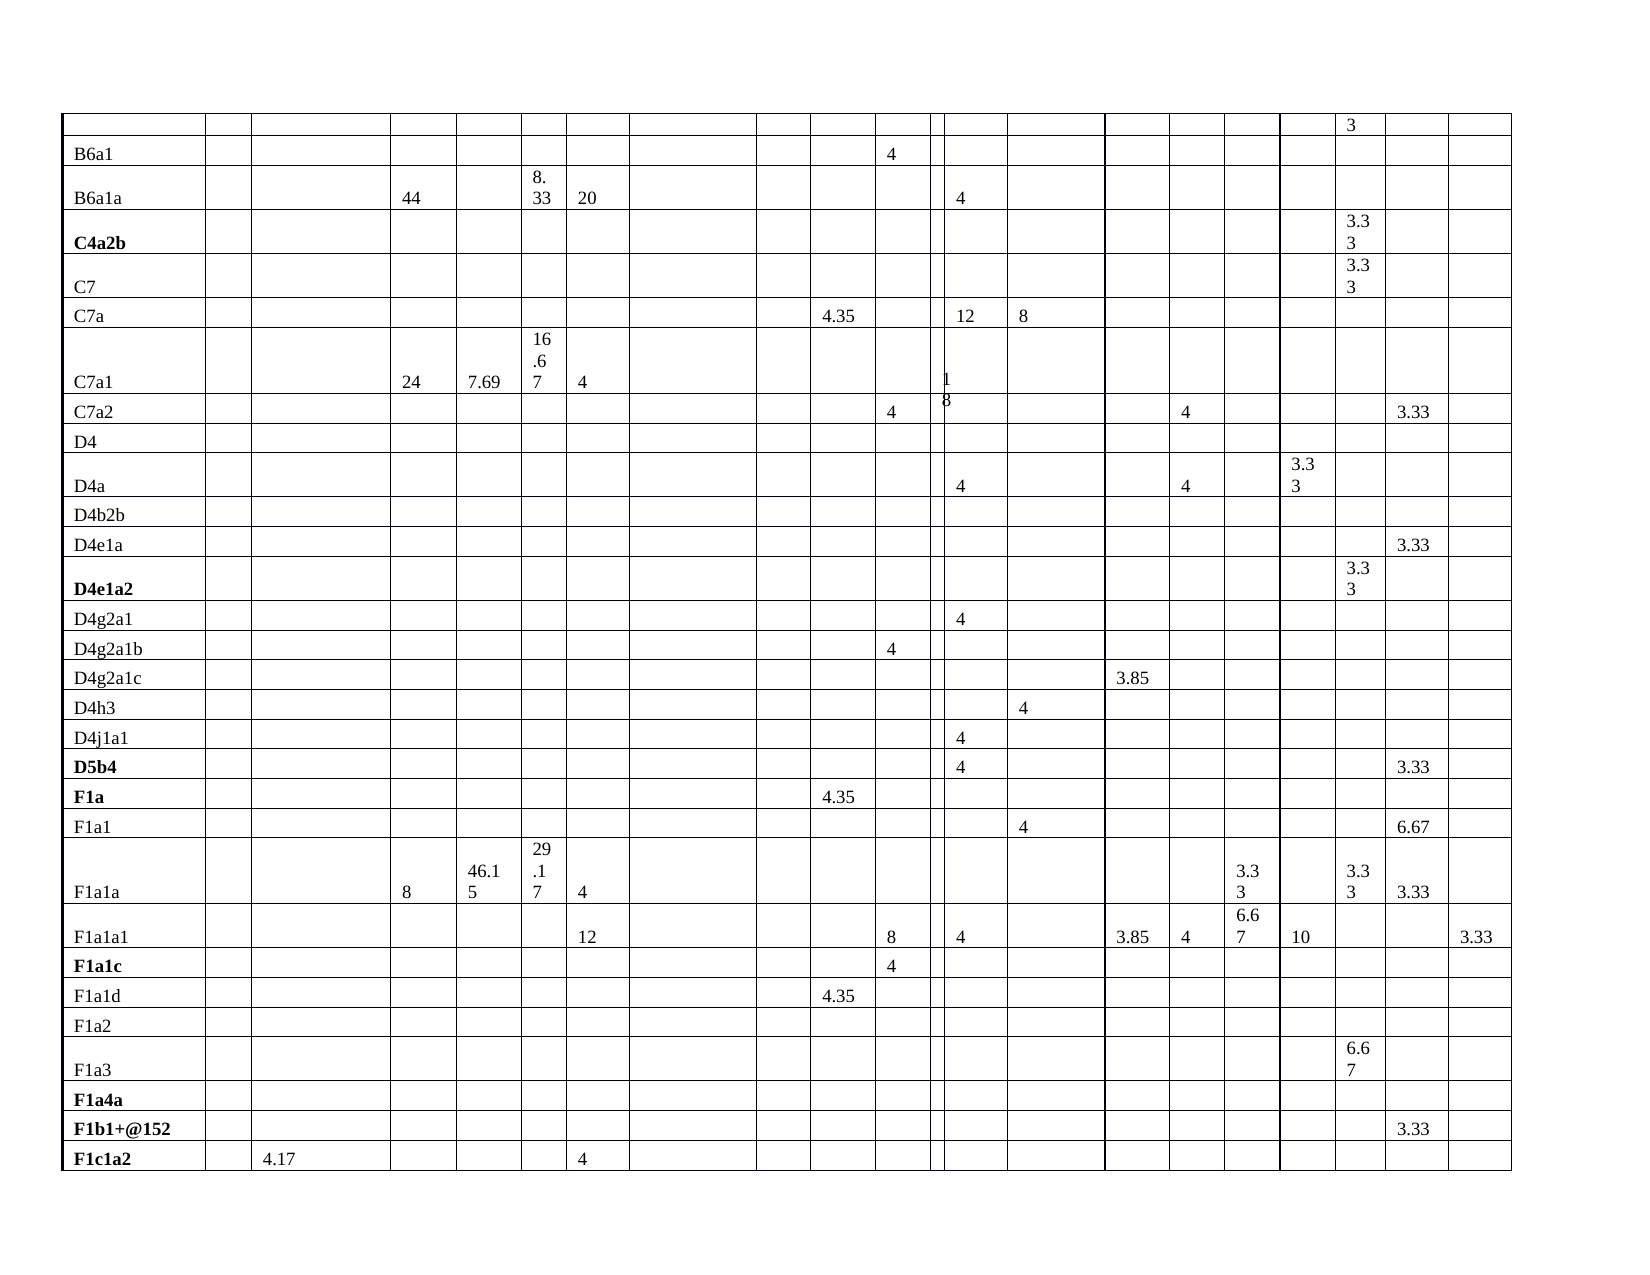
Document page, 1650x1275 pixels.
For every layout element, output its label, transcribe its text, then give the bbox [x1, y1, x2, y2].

table_cell [457, 948, 521, 977]
table_cell [931, 749, 944, 778]
table_cell [1225, 1008, 1279, 1036]
table_cell [1336, 136, 1385, 165]
table_cell [391, 557, 456, 600]
table_cell [876, 720, 930, 748]
table_cell [206, 1037, 251, 1080]
table_cell [1449, 254, 1511, 297]
table_cell [1386, 557, 1448, 600]
table_cell [876, 690, 930, 718]
table_cell 3.33 [1336, 838, 1385, 903]
table_cell [1170, 660, 1224, 689]
table_cell [876, 328, 930, 393]
table_cell [1386, 904, 1448, 947]
table_cell [206, 690, 251, 718]
table_cell [630, 601, 756, 629]
table_cell [876, 424, 930, 452]
table_cell [811, 1141, 875, 1169]
table_cell [1225, 114, 1279, 135]
table_cell [1106, 328, 1169, 393]
table_cell [1170, 557, 1224, 600]
table_cell 4.35 [811, 978, 875, 1007]
table_cell [391, 631, 456, 659]
table_cell [391, 749, 456, 778]
table_cell [391, 1111, 456, 1140]
table_cell [522, 631, 566, 659]
table_cell [876, 809, 930, 837]
table_cell [206, 1141, 251, 1169]
table_cell [630, 136, 756, 165]
table_cell [64, 114, 205, 135]
table_cell [252, 749, 390, 778]
table_cell [630, 1141, 756, 1169]
table_cell [1170, 497, 1224, 526]
table_cell [1386, 328, 1448, 393]
table_cell [1106, 1081, 1169, 1110]
table_cell [252, 904, 390, 947]
table_cell 6.67 [1386, 809, 1448, 837]
table_cell [945, 1037, 1007, 1080]
table_cell [457, 1081, 521, 1110]
table_cell [567, 424, 629, 452]
table_cell D4j1a1 [64, 720, 205, 748]
table_cell [1170, 720, 1224, 748]
table_cell [391, 114, 456, 135]
table_cell [811, 114, 875, 135]
table_cell [876, 557, 930, 600]
table_cell 4.35 [811, 298, 875, 327]
table_cell [1449, 779, 1511, 808]
table_cell [876, 254, 930, 297]
table_cell [252, 557, 390, 600]
table_cell [206, 1081, 251, 1110]
table_cell 4 [945, 166, 1007, 209]
table_cell [1008, 948, 1104, 977]
table_cell [630, 720, 756, 748]
table_cell [1008, 394, 1104, 422]
table_cell [206, 779, 251, 808]
table_cell 20 [567, 166, 629, 209]
table_cell [931, 904, 944, 947]
table_cell [391, 779, 456, 808]
table_cell [757, 424, 810, 452]
table_cell [811, 838, 875, 903]
table_cell C7a1 [64, 328, 205, 393]
table_cell [567, 527, 629, 556]
table_cell [1008, 557, 1104, 600]
table_cell [945, 690, 1007, 718]
table_cell [1281, 557, 1335, 600]
table_cell [1336, 948, 1385, 977]
table_cell 4 [1170, 453, 1224, 496]
table_cell F1a1d [64, 978, 205, 1007]
table_cell 3.85 [1106, 904, 1169, 947]
table_cell [811, 394, 875, 422]
table_cell [630, 948, 756, 977]
table_cell [757, 328, 810, 393]
table_cell [1170, 210, 1224, 253]
table_cell [567, 497, 629, 526]
table_cell [757, 978, 810, 1007]
table_cell D4e1a [64, 527, 205, 556]
table_cell [1336, 904, 1385, 947]
table_cell [931, 838, 944, 903]
table_cell [811, 210, 875, 253]
table_cell [206, 136, 251, 165]
table_cell 4 [876, 948, 930, 977]
table_cell [945, 1081, 1007, 1110]
table_cell [1449, 1008, 1511, 1036]
table_cell [1008, 166, 1104, 209]
table_cell [1336, 328, 1385, 393]
table_cell [522, 1081, 566, 1110]
table_cell [876, 1008, 930, 1036]
table_cell [757, 904, 810, 947]
table_cell [206, 114, 251, 135]
table_cell [757, 1008, 810, 1036]
table_cell [1106, 394, 1169, 422]
table_cell [630, 394, 756, 422]
table_cell [876, 749, 930, 778]
table_cell [1336, 631, 1385, 659]
table_cell [567, 210, 629, 253]
table_cell C7a2 [64, 394, 205, 422]
table_cell 3.33 [1386, 394, 1448, 422]
table_cell [811, 1037, 875, 1080]
table_cell [630, 1037, 756, 1080]
table_cell [931, 497, 944, 526]
table_cell [1170, 1008, 1224, 1036]
table_cell [567, 453, 629, 496]
table_cell [1225, 601, 1279, 629]
table_cell [931, 1037, 944, 1080]
table_cell [206, 166, 251, 209]
table_cell [630, 497, 756, 526]
table_cell 8 [1008, 298, 1104, 327]
table_cell [1225, 557, 1279, 600]
table_cell [757, 114, 810, 135]
table_cell D4e1a2 [64, 557, 205, 600]
table_cell [1170, 527, 1224, 556]
table_cell [522, 424, 566, 452]
table_cell [1336, 749, 1385, 778]
table_cell [206, 904, 251, 947]
table_cell [630, 904, 756, 947]
table_cell [1386, 114, 1448, 135]
table_cell [391, 527, 456, 556]
table_cell [1225, 136, 1279, 165]
table_cell [876, 1141, 930, 1169]
table_cell [876, 779, 930, 808]
table_cell 6.67 [1225, 904, 1279, 947]
table_cell [931, 254, 944, 297]
table_cell [931, 1141, 944, 1169]
table_cell [1225, 948, 1279, 977]
table_cell [1106, 720, 1169, 748]
table_cell [391, 690, 456, 718]
table_cell [757, 809, 810, 837]
table_cell [757, 838, 810, 903]
table_cell [1225, 497, 1279, 526]
table_cell 3 [1336, 114, 1385, 135]
table_cell [1170, 166, 1224, 209]
table_cell [1106, 298, 1169, 327]
table_cell [567, 557, 629, 600]
table_cell [1225, 779, 1279, 808]
table_cell [1386, 1037, 1448, 1080]
table_cell [1106, 948, 1169, 977]
table_cell [206, 210, 251, 253]
table_cell [1386, 978, 1448, 1007]
table_cell [811, 453, 875, 496]
table_cell [252, 210, 390, 253]
table_cell [391, 210, 456, 253]
table_cell [457, 298, 521, 327]
table_cell [811, 527, 875, 556]
table_cell [1008, 749, 1104, 778]
table_cell [1281, 1081, 1335, 1110]
table_cell [1449, 328, 1511, 393]
table_cell [522, 660, 566, 689]
table_cell 4 [1008, 809, 1104, 837]
table_cell [931, 1111, 944, 1140]
table_cell [457, 720, 521, 748]
table_cell [1106, 749, 1169, 778]
table_cell [522, 749, 566, 778]
table_cell [457, 660, 521, 689]
table_cell [206, 978, 251, 1007]
table_cell [1225, 978, 1279, 1007]
table_cell [757, 690, 810, 718]
table_cell [522, 114, 566, 135]
table_cell F1a1c [64, 948, 205, 977]
table_cell F1a [64, 779, 205, 808]
table_cell [1386, 1141, 1448, 1169]
table_cell [630, 690, 756, 718]
table_cell [1008, 1141, 1104, 1169]
table_cell [931, 601, 944, 629]
table_cell [252, 254, 390, 297]
table_cell [206, 497, 251, 526]
table_cell [567, 720, 629, 748]
table_cell [1170, 749, 1224, 778]
table_cell [931, 114, 944, 135]
table_cell 8 [391, 838, 456, 903]
table_cell C7a [64, 298, 205, 327]
table_cell 24 [391, 328, 456, 393]
table_cell [252, 136, 390, 165]
table_cell [457, 779, 521, 808]
table_cell [391, 1037, 456, 1080]
table_cell [522, 601, 566, 629]
table_cell [1170, 978, 1224, 1007]
table_cell [1225, 690, 1279, 718]
table_cell [1336, 424, 1385, 452]
table_cell [1449, 631, 1511, 659]
table_cell [567, 254, 629, 297]
table_cell [457, 690, 521, 718]
table_cell [945, 394, 1007, 422]
table_cell [391, 1008, 456, 1036]
table_cell [945, 838, 1007, 903]
table_cell [945, 254, 1007, 297]
table_cell [1106, 254, 1169, 297]
table_cell [522, 690, 566, 718]
table_cell [567, 779, 629, 808]
table_cell [1386, 1008, 1448, 1036]
table_cell [206, 453, 251, 496]
table_cell [457, 394, 521, 422]
table_cell [1336, 720, 1385, 748]
table_cell [1281, 601, 1335, 629]
table_cell 4 [945, 453, 1007, 496]
table_cell [1281, 394, 1335, 422]
table_cell [931, 948, 944, 977]
table_cell [1225, 210, 1279, 253]
table_cell [876, 527, 930, 556]
table_cell [1106, 210, 1169, 253]
table_cell 4.17 [252, 1141, 390, 1169]
table_cell [1106, 557, 1169, 600]
table_cell [206, 749, 251, 778]
table_cell [522, 904, 566, 947]
table_cell [945, 210, 1007, 253]
table_cell 6.67 [1336, 1037, 1385, 1080]
table_cell [457, 904, 521, 947]
table_cell [630, 114, 756, 135]
table_cell [931, 557, 944, 600]
table_cell [630, 424, 756, 452]
table_cell [931, 394, 944, 422]
table_cell [1008, 720, 1104, 748]
table_cell [1225, 453, 1279, 496]
table_cell [1281, 978, 1335, 1007]
table_cell [1170, 114, 1224, 135]
table_cell [945, 424, 1007, 452]
table_cell [811, 497, 875, 526]
table_cell [811, 948, 875, 977]
table_cell [1106, 453, 1169, 496]
table_cell [457, 210, 521, 253]
table_cell [1336, 1141, 1385, 1169]
table_cell [1449, 1111, 1511, 1140]
table_cell [1281, 838, 1335, 903]
table_cell D4h3 [64, 690, 205, 718]
table_cell [1225, 394, 1279, 422]
table_cell [757, 298, 810, 327]
table_cell [1449, 809, 1511, 837]
table_cell [931, 210, 944, 253]
table_cell [1170, 779, 1224, 808]
table_cell [1106, 527, 1169, 556]
table_cell 3.33 [1386, 838, 1448, 903]
table_cell [1281, 631, 1335, 659]
table_cell [757, 1081, 810, 1110]
table_cell F1b1+@152 [64, 1111, 205, 1140]
table_cell [811, 136, 875, 165]
table_cell [567, 1081, 629, 1110]
table_cell [931, 453, 944, 496]
table_cell [945, 1141, 1007, 1169]
table_cell [1008, 424, 1104, 452]
table_cell [1336, 453, 1385, 496]
table_cell [1170, 838, 1224, 903]
table_cell [206, 948, 251, 977]
table_cell [567, 136, 629, 165]
table_cell [567, 978, 629, 1007]
table_cell [931, 1081, 944, 1110]
table_cell [457, 1141, 521, 1169]
table_cell [1008, 1008, 1104, 1036]
table_cell [1449, 136, 1511, 165]
table_cell [567, 1111, 629, 1140]
table_cell 46.15 [457, 838, 521, 903]
table_cell [252, 948, 390, 977]
table_cell [1336, 298, 1385, 327]
table_cell [206, 1008, 251, 1036]
table_cell 12 [567, 904, 629, 947]
table_cell [1449, 1141, 1511, 1169]
table_cell [811, 1111, 875, 1140]
table_cell [1106, 690, 1169, 718]
table_cell [757, 779, 810, 808]
table_cell [522, 1141, 566, 1169]
table_cell [567, 601, 629, 629]
table_cell [567, 690, 629, 718]
table_cell [206, 1111, 251, 1140]
table_cell [1449, 1037, 1511, 1080]
table_cell [522, 210, 566, 253]
table_cell D4g2a1c [64, 660, 205, 689]
table_cell [1170, 1141, 1224, 1169]
table_cell [811, 1008, 875, 1036]
table_cell [630, 298, 756, 327]
table_cell [567, 749, 629, 778]
table_cell C4a2b [64, 210, 205, 253]
table_cell [757, 527, 810, 556]
table_cell [1449, 720, 1511, 748]
table_cell [945, 557, 1007, 600]
table_cell [1225, 254, 1279, 297]
table_cell [457, 749, 521, 778]
table_cell [457, 1037, 521, 1080]
table_cell [811, 631, 875, 659]
table_cell [931, 660, 944, 689]
table_cell [1008, 497, 1104, 526]
table_cell [457, 136, 521, 165]
table_cell [457, 254, 521, 297]
table_cell [811, 424, 875, 452]
table_cell [522, 254, 566, 297]
table_cell [1170, 1081, 1224, 1110]
table_cell [1281, 527, 1335, 556]
table_cell [757, 557, 810, 600]
table_cell [252, 166, 390, 209]
table_cell [931, 527, 944, 556]
table_cell [1106, 114, 1169, 135]
table_cell [1336, 394, 1385, 422]
table_cell [931, 690, 944, 718]
table_cell [1225, 1111, 1279, 1140]
table_cell [1281, 809, 1335, 837]
table_cell [757, 660, 810, 689]
table_cell [252, 690, 390, 718]
table_cell [1386, 720, 1448, 748]
table_cell B6a1a [64, 166, 205, 209]
table_cell [1386, 298, 1448, 327]
table_cell [1336, 601, 1385, 629]
table_cell [522, 453, 566, 496]
table_cell F1a1 [64, 809, 205, 837]
table_cell [1008, 1111, 1104, 1140]
table_cell [1336, 660, 1385, 689]
table_cell [457, 1111, 521, 1140]
table_cell [811, 166, 875, 209]
table_cell [931, 779, 944, 808]
table_cell 3.33 [1449, 904, 1511, 947]
table_cell [1225, 809, 1279, 837]
table_cell [457, 527, 521, 556]
table_cell [931, 424, 944, 452]
table_cell [876, 601, 930, 629]
table_cell [1449, 114, 1511, 135]
table_cell [1336, 527, 1385, 556]
table_cell [1106, 809, 1169, 837]
table_cell [1008, 631, 1104, 659]
table_cell D4b2b [64, 497, 205, 526]
table_cell [757, 631, 810, 659]
table_cell 3.85 [1106, 660, 1169, 689]
table_cell [1225, 631, 1279, 659]
table_cell [1106, 978, 1169, 1007]
table_cell [630, 1008, 756, 1036]
table_cell [876, 166, 930, 209]
table_cell [1106, 136, 1169, 165]
table_cell [1106, 1037, 1169, 1080]
table_cell [252, 424, 390, 452]
table_cell [1449, 166, 1511, 209]
table_cell [945, 1008, 1007, 1036]
table_cell [252, 394, 390, 422]
table_cell [206, 601, 251, 629]
table_cell [522, 497, 566, 526]
table_cell [567, 631, 629, 659]
table_cell [391, 424, 456, 452]
table_cell [457, 809, 521, 837]
table_cell F1a3 [64, 1037, 205, 1080]
table_cell 4 [876, 394, 930, 422]
table_cell [522, 1037, 566, 1080]
table_cell [1170, 948, 1224, 977]
table_cell [1170, 254, 1224, 297]
table_cell [945, 328, 1007, 393]
table_cell [1386, 254, 1448, 297]
table_cell 3.33 [1225, 838, 1279, 903]
table_cell [567, 660, 629, 689]
table_cell [1336, 779, 1385, 808]
table_cell [391, 136, 456, 165]
table_cell [1449, 1081, 1511, 1110]
table_cell [522, 298, 566, 327]
table_cell [1106, 838, 1169, 903]
table_cell [1449, 749, 1511, 778]
table_cell [757, 601, 810, 629]
table_cell [1386, 453, 1448, 496]
table_cell [391, 1081, 456, 1110]
table_cell [206, 394, 251, 422]
table_cell [457, 631, 521, 659]
table_cell [1170, 424, 1224, 452]
table_cell [1008, 1037, 1104, 1080]
table_cell [252, 453, 390, 496]
table_cell [391, 660, 456, 689]
table_cell [1170, 136, 1224, 165]
table_cell [1281, 210, 1335, 253]
table_cell F1a4a [64, 1081, 205, 1110]
table_cell [757, 948, 810, 977]
table_cell [1449, 394, 1511, 422]
table_cell [457, 424, 521, 452]
table_cell [811, 904, 875, 947]
table_cell [1008, 453, 1104, 496]
table_cell [1281, 1111, 1335, 1140]
table_cell 3.33 [1336, 254, 1385, 297]
table_cell [757, 210, 810, 253]
table_cell [252, 838, 390, 903]
table_cell [1008, 660, 1104, 689]
table_cell [1225, 1037, 1279, 1080]
table_cell [757, 453, 810, 496]
table_cell 4 [945, 904, 1007, 947]
table_cell [567, 948, 629, 977]
table_cell [252, 497, 390, 526]
table_cell [1449, 690, 1511, 718]
table_cell [391, 254, 456, 297]
table_cell [757, 136, 810, 165]
table_cell [1386, 690, 1448, 718]
table_cell [252, 720, 390, 748]
table_cell 3.33 [1386, 527, 1448, 556]
table_cell [630, 453, 756, 496]
table_cell [1008, 904, 1104, 947]
table_cell [206, 660, 251, 689]
table_cell [1336, 166, 1385, 209]
table_cell [1449, 210, 1511, 253]
table_cell [522, 1111, 566, 1140]
table_cell [252, 114, 390, 135]
table_cell [391, 497, 456, 526]
table_cell [252, 978, 390, 1007]
table_cell [1449, 527, 1511, 556]
table_cell [630, 254, 756, 297]
table_cell [945, 1111, 1007, 1140]
table_cell [945, 497, 1007, 526]
table_cell [252, 601, 390, 629]
table_cell [1106, 424, 1169, 452]
table_cell [811, 809, 875, 837]
table_cell [1008, 527, 1104, 556]
table_cell [522, 1008, 566, 1036]
table_cell [522, 527, 566, 556]
table_cell [1281, 328, 1335, 393]
table_cell 4.35 [811, 779, 875, 808]
table_cell [1281, 779, 1335, 808]
table_cell [945, 631, 1007, 659]
table_cell [252, 1081, 390, 1110]
table_cell [252, 809, 390, 837]
table_cell [757, 254, 810, 297]
table_cell [391, 978, 456, 1007]
table_cell [630, 749, 756, 778]
table_cell [945, 978, 1007, 1007]
table_cell 7.69 [457, 328, 521, 393]
table_cell [1281, 660, 1335, 689]
table_cell [1336, 497, 1385, 526]
table_cell [391, 809, 456, 837]
table_cell [457, 601, 521, 629]
table_cell 4 [1170, 904, 1224, 947]
table_cell [1170, 298, 1224, 327]
table_cell 4 [1008, 690, 1104, 718]
table_cell [630, 1111, 756, 1140]
table_cell [757, 1111, 810, 1140]
table_cell [876, 1081, 930, 1110]
table_cell [457, 978, 521, 1007]
table_cell 3.33 [1386, 1111, 1448, 1140]
table_cell [945, 114, 1007, 135]
table_cell [1106, 497, 1169, 526]
table_cell [1008, 114, 1104, 135]
table_cell [1336, 1111, 1385, 1140]
table_cell [1170, 1037, 1224, 1080]
table_cell [630, 779, 756, 808]
table_cell [931, 136, 944, 165]
table_cell 16.67 [522, 328, 566, 393]
table_cell [1170, 809, 1224, 837]
table_cell [391, 720, 456, 748]
table_cell [252, 779, 390, 808]
table_cell [630, 210, 756, 253]
table_cell [931, 720, 944, 748]
table_cell [252, 298, 390, 327]
table_cell [252, 1008, 390, 1036]
table_cell [1449, 948, 1511, 977]
table_cell [876, 660, 930, 689]
table_cell [1336, 809, 1385, 837]
table_cell [876, 1037, 930, 1080]
table_cell [945, 660, 1007, 689]
table_cell [1225, 298, 1279, 327]
table_cell [1170, 631, 1224, 659]
table_cell [206, 557, 251, 600]
table_cell [1386, 779, 1448, 808]
table_cell 4 [567, 1141, 629, 1169]
table_cell [522, 948, 566, 977]
table_cell [1008, 978, 1104, 1007]
table_cell [811, 1081, 875, 1110]
table_cell [457, 453, 521, 496]
table_cell [457, 1008, 521, 1036]
table_cell [1281, 1008, 1335, 1036]
table_cell [1281, 497, 1335, 526]
table_cell 4 [876, 136, 930, 165]
table_cell [1281, 690, 1335, 718]
table_cell [206, 809, 251, 837]
table_cell [931, 809, 944, 837]
table_cell [391, 1141, 456, 1169]
table_cell [931, 978, 944, 1007]
table_cell [522, 779, 566, 808]
table_cell [757, 749, 810, 778]
table_cell [1225, 660, 1279, 689]
table_cell 3.33 [1336, 210, 1385, 253]
table_cell [1281, 1037, 1335, 1080]
table_cell [522, 136, 566, 165]
table_cell [206, 720, 251, 748]
table_cell 18.75 [931, 328, 944, 393]
table_cell 3.33 [1336, 557, 1385, 600]
table_cell [630, 838, 756, 903]
table_cell [931, 1008, 944, 1036]
table_cell [391, 394, 456, 422]
table_cell F1c1a2 [64, 1141, 205, 1169]
table_cell [811, 557, 875, 600]
table_cell F1a2 [64, 1008, 205, 1036]
table_cell [630, 557, 756, 600]
table_cell [630, 660, 756, 689]
table_cell D4g2a1 [64, 601, 205, 629]
table_cell [391, 948, 456, 977]
table_cell [1281, 136, 1335, 165]
table_cell F1a1a1 [64, 904, 205, 947]
table_cell [1170, 601, 1224, 629]
table_cell [1386, 166, 1448, 209]
table_cell [391, 601, 456, 629]
table_cell [945, 809, 1007, 837]
table_cell [1449, 497, 1511, 526]
table_cell [457, 497, 521, 526]
table_cell [1225, 527, 1279, 556]
table_cell [757, 394, 810, 422]
table_cell 3.33 [1386, 749, 1448, 778]
table_cell [811, 720, 875, 748]
table_cell [1225, 424, 1279, 452]
table_cell [630, 166, 756, 209]
table_cell 8.33 [522, 166, 566, 209]
table_cell [1336, 1008, 1385, 1036]
table_cell [1449, 453, 1511, 496]
table_cell [876, 114, 930, 135]
table_cell [567, 394, 629, 422]
table_cell [945, 779, 1007, 808]
table_cell 4 [945, 720, 1007, 748]
table_cell [252, 328, 390, 393]
table_cell [522, 809, 566, 837]
table_cell [1336, 978, 1385, 1007]
table_cell [252, 1037, 390, 1080]
table_cell [1386, 948, 1448, 977]
table_cell [522, 978, 566, 1007]
table_cell [757, 497, 810, 526]
table_cell [1449, 298, 1511, 327]
table_cell [1386, 424, 1448, 452]
table_cell [1386, 497, 1448, 526]
table_cell [811, 601, 875, 629]
table_cell [1281, 1141, 1335, 1169]
table_cell [252, 1111, 390, 1140]
table_cell [945, 948, 1007, 977]
table_cell [1225, 720, 1279, 748]
table_cell [391, 298, 456, 327]
table_cell 10 [1281, 904, 1335, 947]
table_cell [630, 527, 756, 556]
table_cell 44 [391, 166, 456, 209]
table_cell [945, 136, 1007, 165]
table_cell [811, 690, 875, 718]
table_cell [1281, 749, 1335, 778]
table_cell [1449, 557, 1511, 600]
table_cell [206, 838, 251, 903]
table_cell [630, 328, 756, 393]
table_cell [876, 838, 930, 903]
table_cell [567, 809, 629, 837]
table_cell [1281, 114, 1335, 135]
table_cell [1008, 838, 1104, 903]
table_cell [206, 298, 251, 327]
table_cell [1225, 1141, 1279, 1169]
table_cell [1225, 1081, 1279, 1110]
table_cell D5b4 [64, 749, 205, 778]
table_cell [630, 809, 756, 837]
table_cell D4g2a1b [64, 631, 205, 659]
table_cell [1106, 779, 1169, 808]
table_cell [457, 557, 521, 600]
table_cell [876, 978, 930, 1007]
table_cell D4 [64, 424, 205, 452]
table_cell [811, 749, 875, 778]
table_cell [876, 210, 930, 253]
table_cell [206, 631, 251, 659]
table_cell [1008, 779, 1104, 808]
table_cell [630, 1081, 756, 1110]
table_cell [876, 298, 930, 327]
table_cell [1106, 631, 1169, 659]
table_cell [630, 978, 756, 1007]
table_cell [252, 527, 390, 556]
table_cell 4 [876, 631, 930, 659]
table_cell [811, 660, 875, 689]
table_cell [1170, 328, 1224, 393]
table_cell [1281, 720, 1335, 748]
table_cell [1281, 298, 1335, 327]
table_cell [206, 527, 251, 556]
table_cell [1449, 978, 1511, 1007]
table_cell [206, 254, 251, 297]
table_cell [1008, 254, 1104, 297]
table_cell [811, 328, 875, 393]
table_cell B6a1 [64, 136, 205, 165]
table_cell [1008, 210, 1104, 253]
table_cell [876, 497, 930, 526]
table_cell [931, 298, 944, 327]
table_cell [1106, 601, 1169, 629]
table_cell [1225, 749, 1279, 778]
table_cell [876, 1111, 930, 1140]
table_cell [252, 660, 390, 689]
table_cell C7 [64, 254, 205, 297]
table_cell 3.33 [1281, 453, 1335, 496]
table_cell [945, 527, 1007, 556]
table_cell [1008, 136, 1104, 165]
table_cell [931, 631, 944, 659]
table_cell [522, 720, 566, 748]
table_cell [567, 1008, 629, 1036]
table_cell [1106, 1111, 1169, 1140]
table_cell [567, 1037, 629, 1080]
table_cell [206, 328, 251, 393]
table_cell 4 [945, 749, 1007, 778]
table_cell [757, 720, 810, 748]
table_cell [567, 114, 629, 135]
table_cell [811, 254, 875, 297]
table_cell [1281, 424, 1335, 452]
table_cell [252, 631, 390, 659]
table_cell [1386, 631, 1448, 659]
table_cell [757, 1141, 810, 1169]
table_cell 12 [945, 298, 1007, 327]
table_cell [1386, 210, 1448, 253]
table_cell [1449, 660, 1511, 689]
table_cell [457, 114, 521, 135]
table_cell F1a1a [64, 838, 205, 903]
table_cell 29.17 [522, 838, 566, 903]
table_cell [1008, 328, 1104, 393]
table_cell [206, 424, 251, 452]
table_cell [391, 453, 456, 496]
table_cell [1170, 1111, 1224, 1140]
table_cell [1008, 1081, 1104, 1110]
table_cell [630, 631, 756, 659]
table_cell 4 [567, 328, 629, 393]
table_cell [1281, 948, 1335, 977]
table_cell [522, 557, 566, 600]
table_cell [1106, 1008, 1169, 1036]
table_cell [1449, 601, 1511, 629]
table_cell [1281, 166, 1335, 209]
table_cell [1106, 1141, 1169, 1169]
table_cell [1281, 254, 1335, 297]
table_cell [391, 904, 456, 947]
table_cell [1170, 690, 1224, 718]
table_cell [1336, 690, 1385, 718]
table_cell [522, 394, 566, 422]
table_cell 4 [1170, 394, 1224, 422]
table_cell [457, 166, 521, 209]
table_cell [1336, 1081, 1385, 1110]
table_cell [1106, 166, 1169, 209]
table_cell [567, 298, 629, 327]
table_cell [931, 166, 944, 209]
table_cell 8 [876, 904, 930, 947]
table_cell 4 [945, 601, 1007, 629]
table_cell [757, 1037, 810, 1080]
table_cell [1386, 601, 1448, 629]
table_cell [876, 453, 930, 496]
table_cell [1225, 166, 1279, 209]
table_cell [1386, 136, 1448, 165]
table_cell [1386, 1081, 1448, 1110]
table_cell [757, 166, 810, 209]
table_cell D4a [64, 453, 205, 496]
table_cell [1008, 601, 1104, 629]
table_cell [1449, 424, 1511, 452]
table_cell [1386, 660, 1448, 689]
table_cell [1449, 838, 1511, 903]
table_cell [1225, 328, 1279, 393]
table_cell 4 [567, 838, 629, 903]
